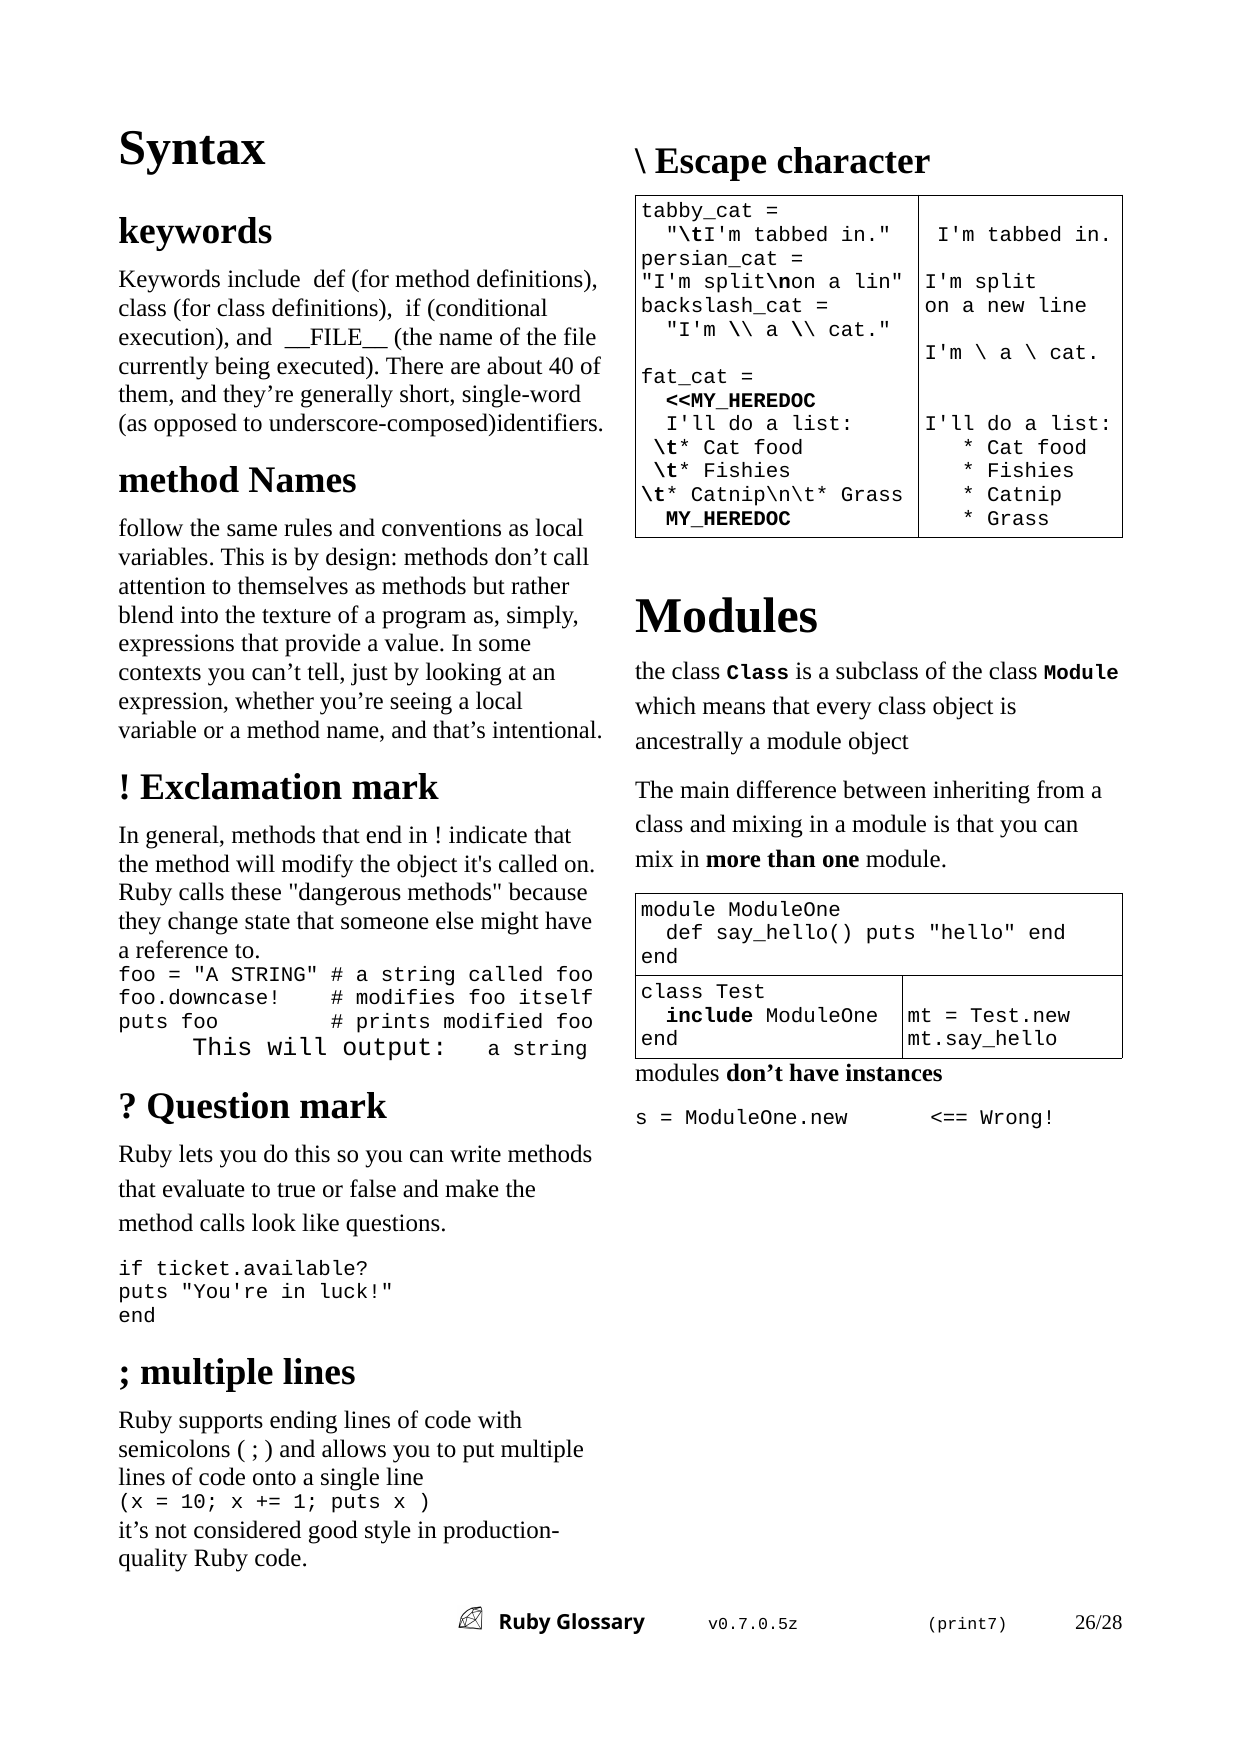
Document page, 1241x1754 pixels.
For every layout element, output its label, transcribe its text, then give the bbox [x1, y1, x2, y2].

subtitle keywords [118, 209, 605, 252]
text it’s not considered good style in production-quality Ruby code. [118, 1515, 605, 1572]
text The main difference between inheriting from a class and mixing in a module is that you can mix in more than one module. [635, 775, 1122, 872]
text modules don’t have insta­nces [635, 1059, 1122, 1087]
text Ruby supports ending lines of code with semicolons ( ; ) and allows you to put multiple lines of code onto a single line [118, 1405, 605, 1491]
table_cell class Test include ModuleOne end [636, 976, 902, 1058]
subtitle ! Exclamation mark [118, 764, 605, 807]
text foo = "A STRING" # a string called foo [118, 964, 605, 987]
picture [456, 1605, 483, 1630]
table_header tabby_cat = "\tI'm tabbed in." persian_cat = "I'm split\non a lin" backslash_cat = "I'm \\ a \\ cat." fat_cat = <<MY_HEREDOC I'll do a list: \t* Cat food \t* Fishies \t* Catnip\n\t* Grass MY_HEREDOC [636, 196, 918, 537]
text follow the same rules and conventions as local variables. This is by design: methods don’t call attention to themselves as methods but rather blend into the texture of a program as, simply, expressions that provide a value. In some contexts you can’t tell, just by looking at an expression, whether you’re seeing a local variable or a method name, and that’s intentional. [118, 513, 605, 743]
text s = ModuleOne.new <== Wrong! [635, 1107, 1122, 1131]
text This will output: a string [118, 1035, 605, 1063]
text the class Class is a subclass of the class Module which means that every class object is ancestrally a module object [635, 656, 1122, 754]
subtitle method Names [118, 458, 605, 501]
subtitle ? Question mark [118, 1084, 605, 1127]
text (x = 10; x += 1; puts x ) [118, 1491, 605, 1515]
subtitle ; multiple lines [118, 1349, 605, 1392]
text puts foo # prints modified foo [118, 1011, 605, 1035]
text currently being executed). There are about 40 of them, and they’re generally short, single-word (as opposed to underscore-composed)identifiers. [118, 351, 605, 437]
text Ruby lets you do this so you can write methods that evaluate to true or false and make the method calls look like questions. [118, 1139, 605, 1237]
table_header I'm tabbed in. I'm split on a new line I'm \ a \ cat. I'll do a list: * Cat food * Fishies * Catnip * Grass [919, 196, 1122, 537]
table_cell mt = Test.new mt.say_hello [903, 976, 1122, 1058]
text Keywords include def (for method definitions), class (for class definitions), if (conditional execution), and __FILE__ (the name of the file [118, 264, 605, 351]
text end [118, 1305, 605, 1328]
text In general, methods that end in ! indicate that the method will modify the object it's called on. Ruby calls these "dangerous methods" because they change state that someone else might have a reference to. [118, 820, 605, 964]
subtitle Syntax [118, 118, 605, 176]
text if ticket.available? [118, 1257, 605, 1281]
subtitle \ Escape character [635, 139, 1122, 182]
text puts "You're in luck!" [118, 1281, 605, 1305]
text foo.downcase! # modifies foo itself [118, 987, 605, 1011]
subtitle Modules [635, 586, 1122, 643]
table_header module ModuleOne def say_hello() puts "hello" end end [636, 894, 1122, 975]
